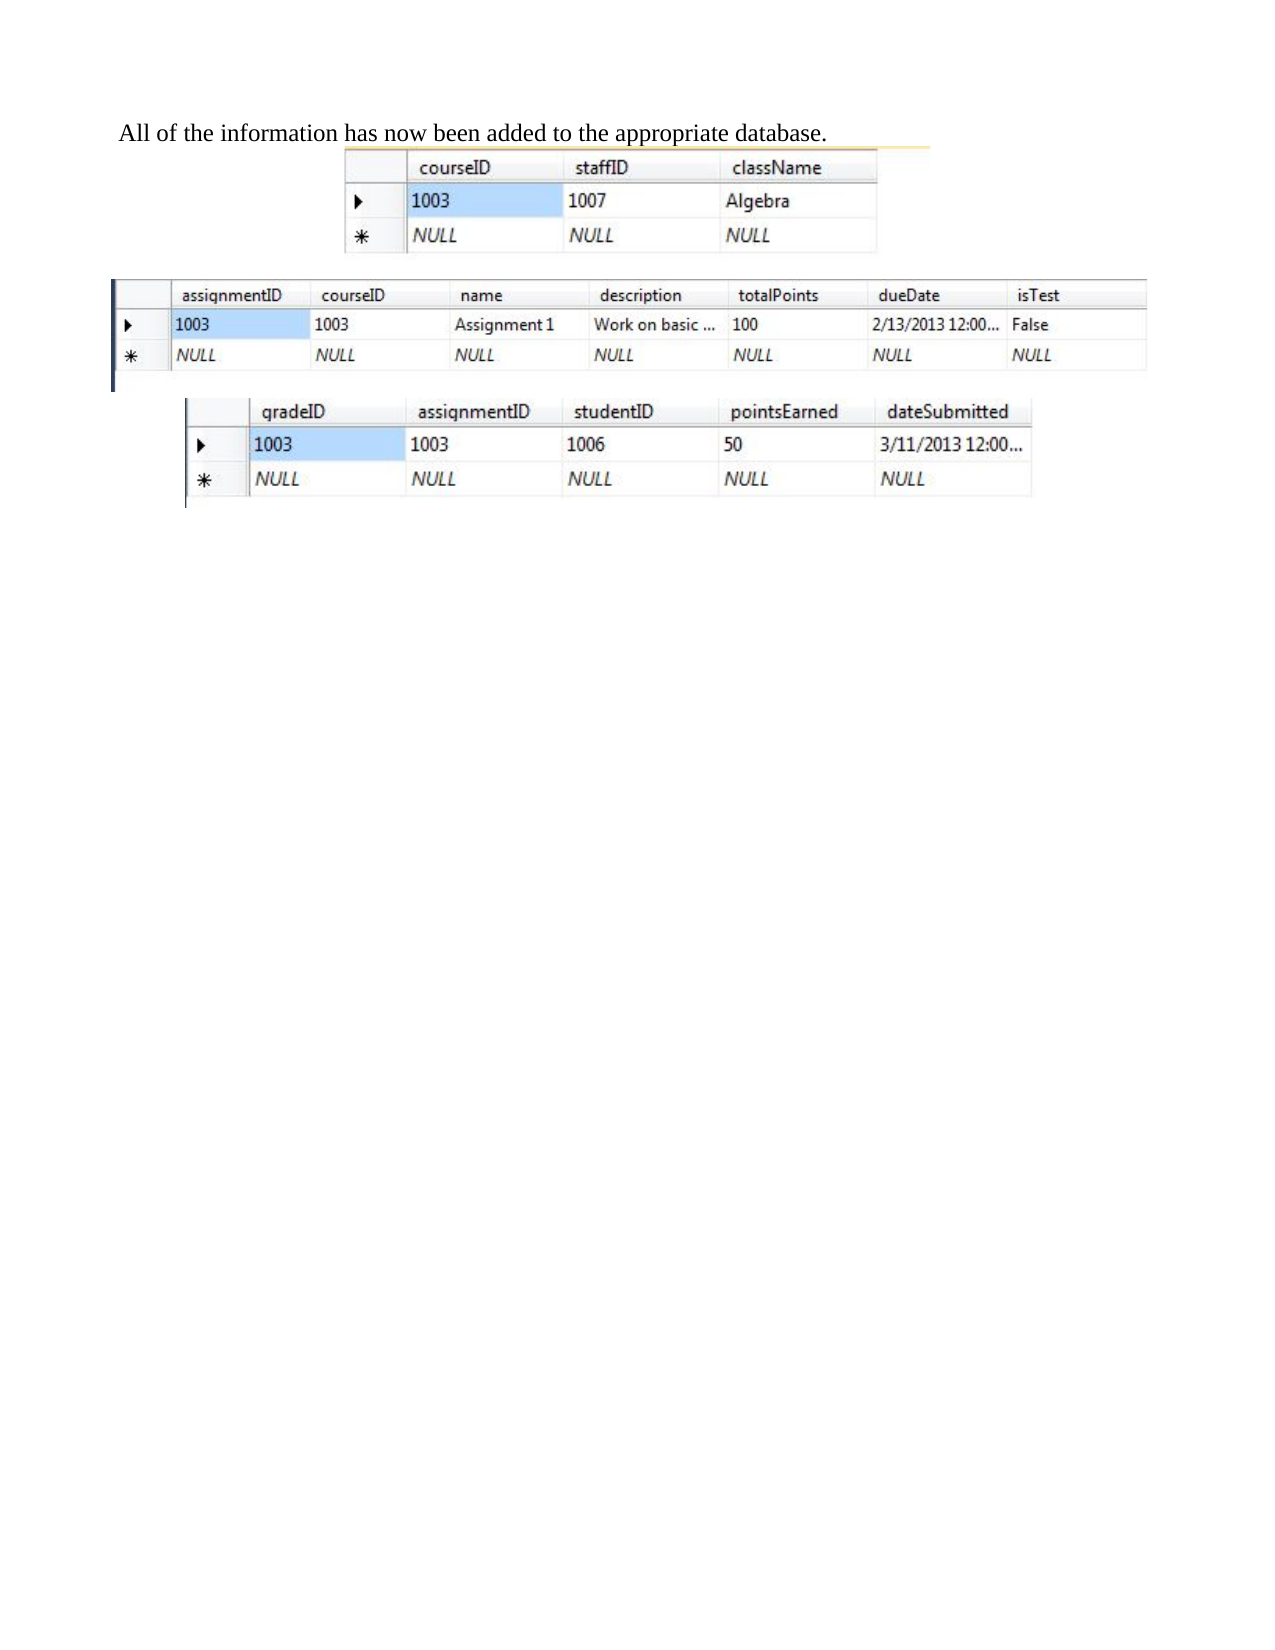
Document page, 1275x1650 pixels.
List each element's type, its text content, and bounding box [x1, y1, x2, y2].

picture [111, 279, 1150, 392]
text All of the information has now been added to the appropriate database. [118, 118, 1157, 147]
picture [344, 146, 931, 263]
picture [185, 398, 1045, 508]
